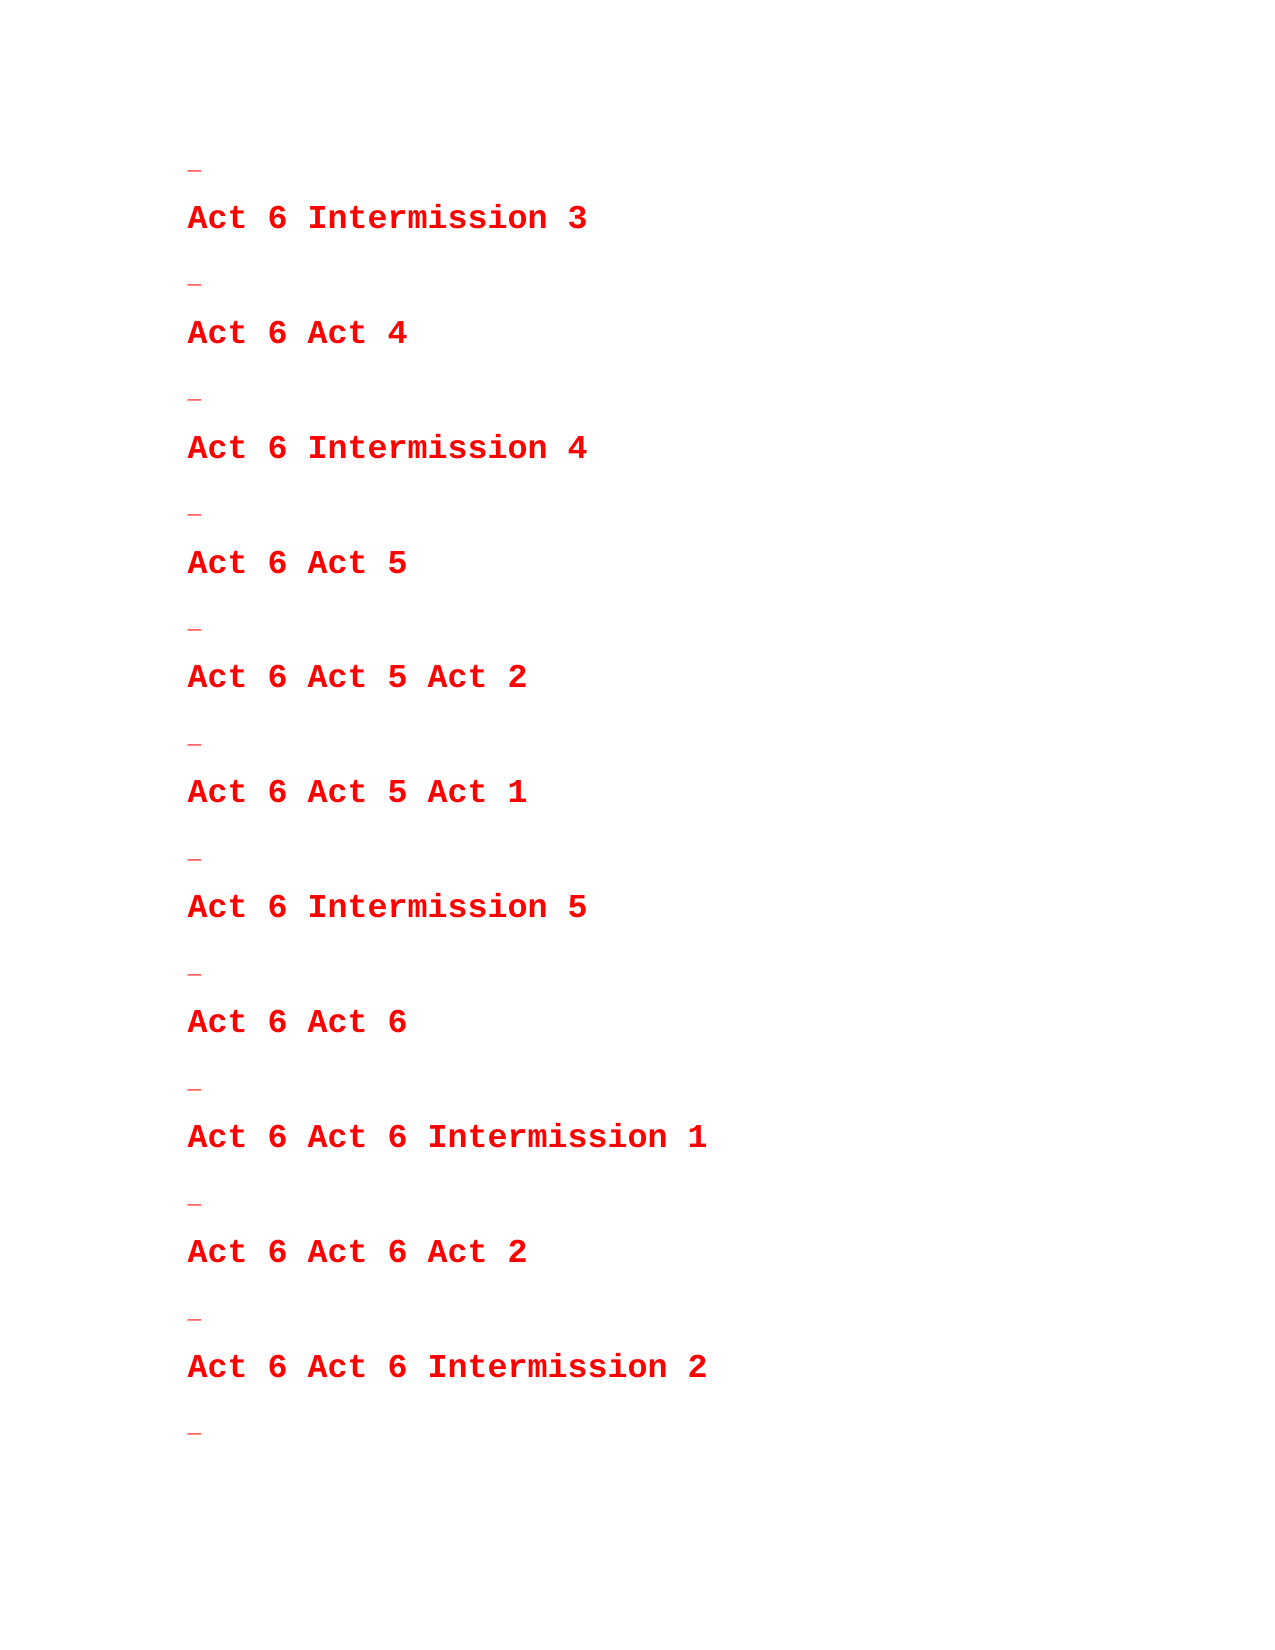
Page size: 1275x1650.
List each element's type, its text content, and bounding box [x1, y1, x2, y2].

text _ [187, 1299, 1087, 1325]
text _ [187, 724, 1087, 750]
text Act 6 Act 6 [187, 1005, 1087, 1043]
text _ [187, 1069, 1087, 1095]
text _ [187, 1184, 1087, 1210]
text Act 6 Intermission 5 [187, 890, 1087, 928]
text _ [187, 265, 1087, 291]
text _ [187, 495, 1087, 521]
text Act 6 Act 5 Act 1 [187, 775, 1087, 813]
text Act 6 Act 6 Act 2 [187, 1235, 1087, 1272]
text Act 6 Act 5 Act 2 [187, 660, 1087, 698]
text Act 6 Act 5 [187, 545, 1087, 583]
text _ [187, 839, 1087, 865]
text Act 6 Intermission 4 [187, 430, 1087, 468]
text _ [187, 609, 1087, 636]
text _ [187, 954, 1087, 980]
text _ [187, 380, 1087, 406]
text Act 6 Act 4 [187, 316, 1087, 353]
text Act 6 Act 6 Intermission 1 [187, 1120, 1087, 1158]
text Act 6 Intermission 3 [187, 201, 1087, 238]
text _ [187, 150, 1087, 176]
text Act 6 Act 6 Intermission 2 [187, 1349, 1087, 1387]
text _ [187, 1414, 1087, 1440]
